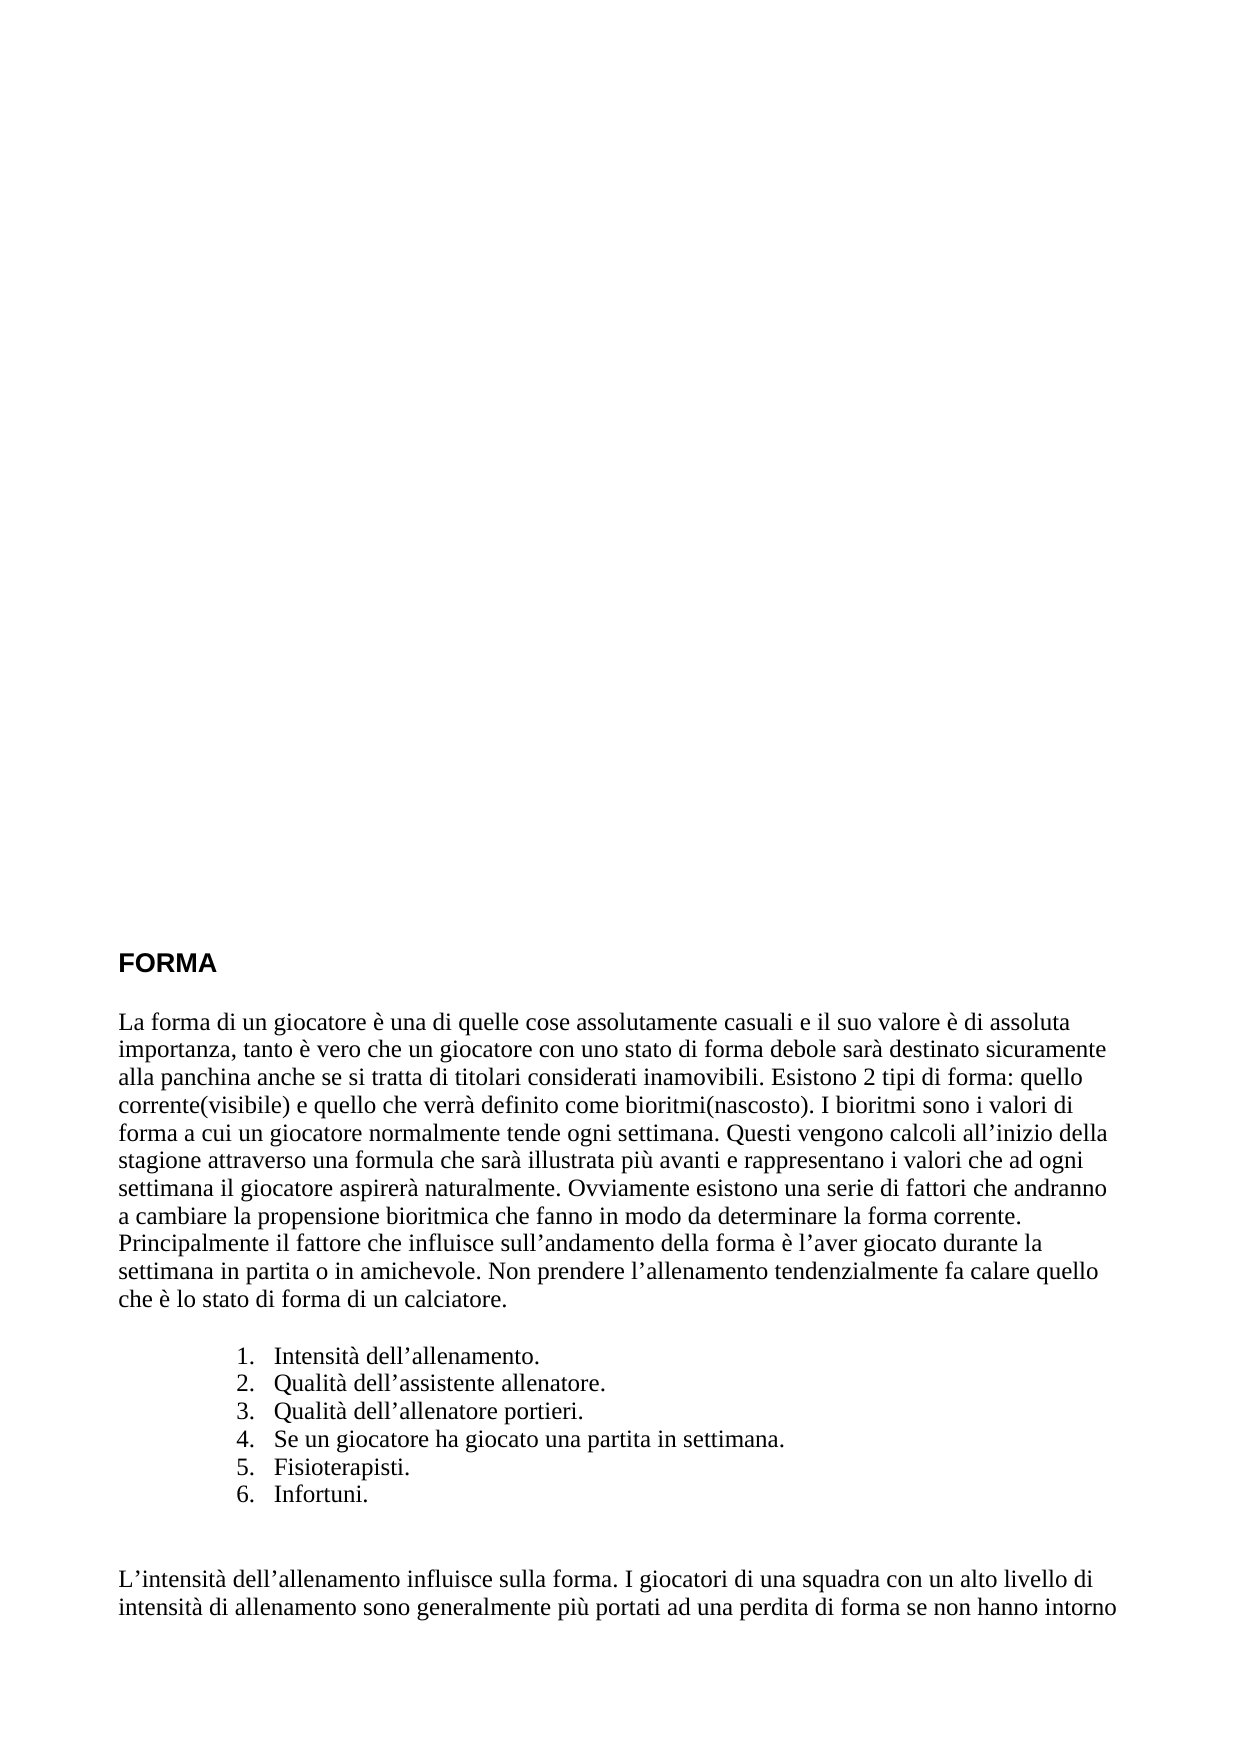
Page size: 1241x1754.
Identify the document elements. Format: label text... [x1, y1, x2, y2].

list Intensità dell’allenamento. [236, 1342, 1122, 1369]
list Fisioterapisti. [236, 1453, 1122, 1480]
subtitle FORMA [118, 948, 1122, 979]
list Se un giocatore ha giocato una partita in settimana. [236, 1425, 1122, 1453]
list Qualità dell’allenatore portieri. [236, 1397, 1122, 1425]
text La forma di un giocatore è una di quelle cose assolutamente casuali e il suo valore è di assoluta importanza, tanto è vero che un giocatore con uno stato di forma debole sarà destinato sicuramente alla panchina anche se si tratta di titolari considerati inamovibili. Esistono 2 tipi di forma: quello corrente(visibile) e quello che verrà definito come bioritmi(nascosto). I bioritmi sono i valori di forma a cui un giocatore normalmente tende ogni settimana. Questi vengono calcoli all’inizio della stagione attraverso una formula che sarà illustrata più avanti e rappresentano i valori che ad ogni settimana il giocatore aspirerà naturalmente. Ovviamente esistono una serie di fattori che andranno a cambiare la propensione bioritmica che fanno in modo da determinare la forma corrente. Principalmente il fattore che influisce sull’andamento della forma è l’aver giocato durante la settimana in partita o in amichevole. Non prendere l’allenamento tendenzialmente fa calare quello che è lo stato di forma di un calciatore. [118, 1008, 1122, 1313]
list Infortuni. [236, 1480, 1122, 1508]
text L’intensità dell’allenamento influisce sulla forma. I giocatori di una squadra con un alto livello di intensità di allenamento sono generalmente più portati ad una perdita di forma se non hanno intorno [118, 1537, 1122, 1620]
list Qualità dell’assistente allenatore. [236, 1369, 1122, 1397]
